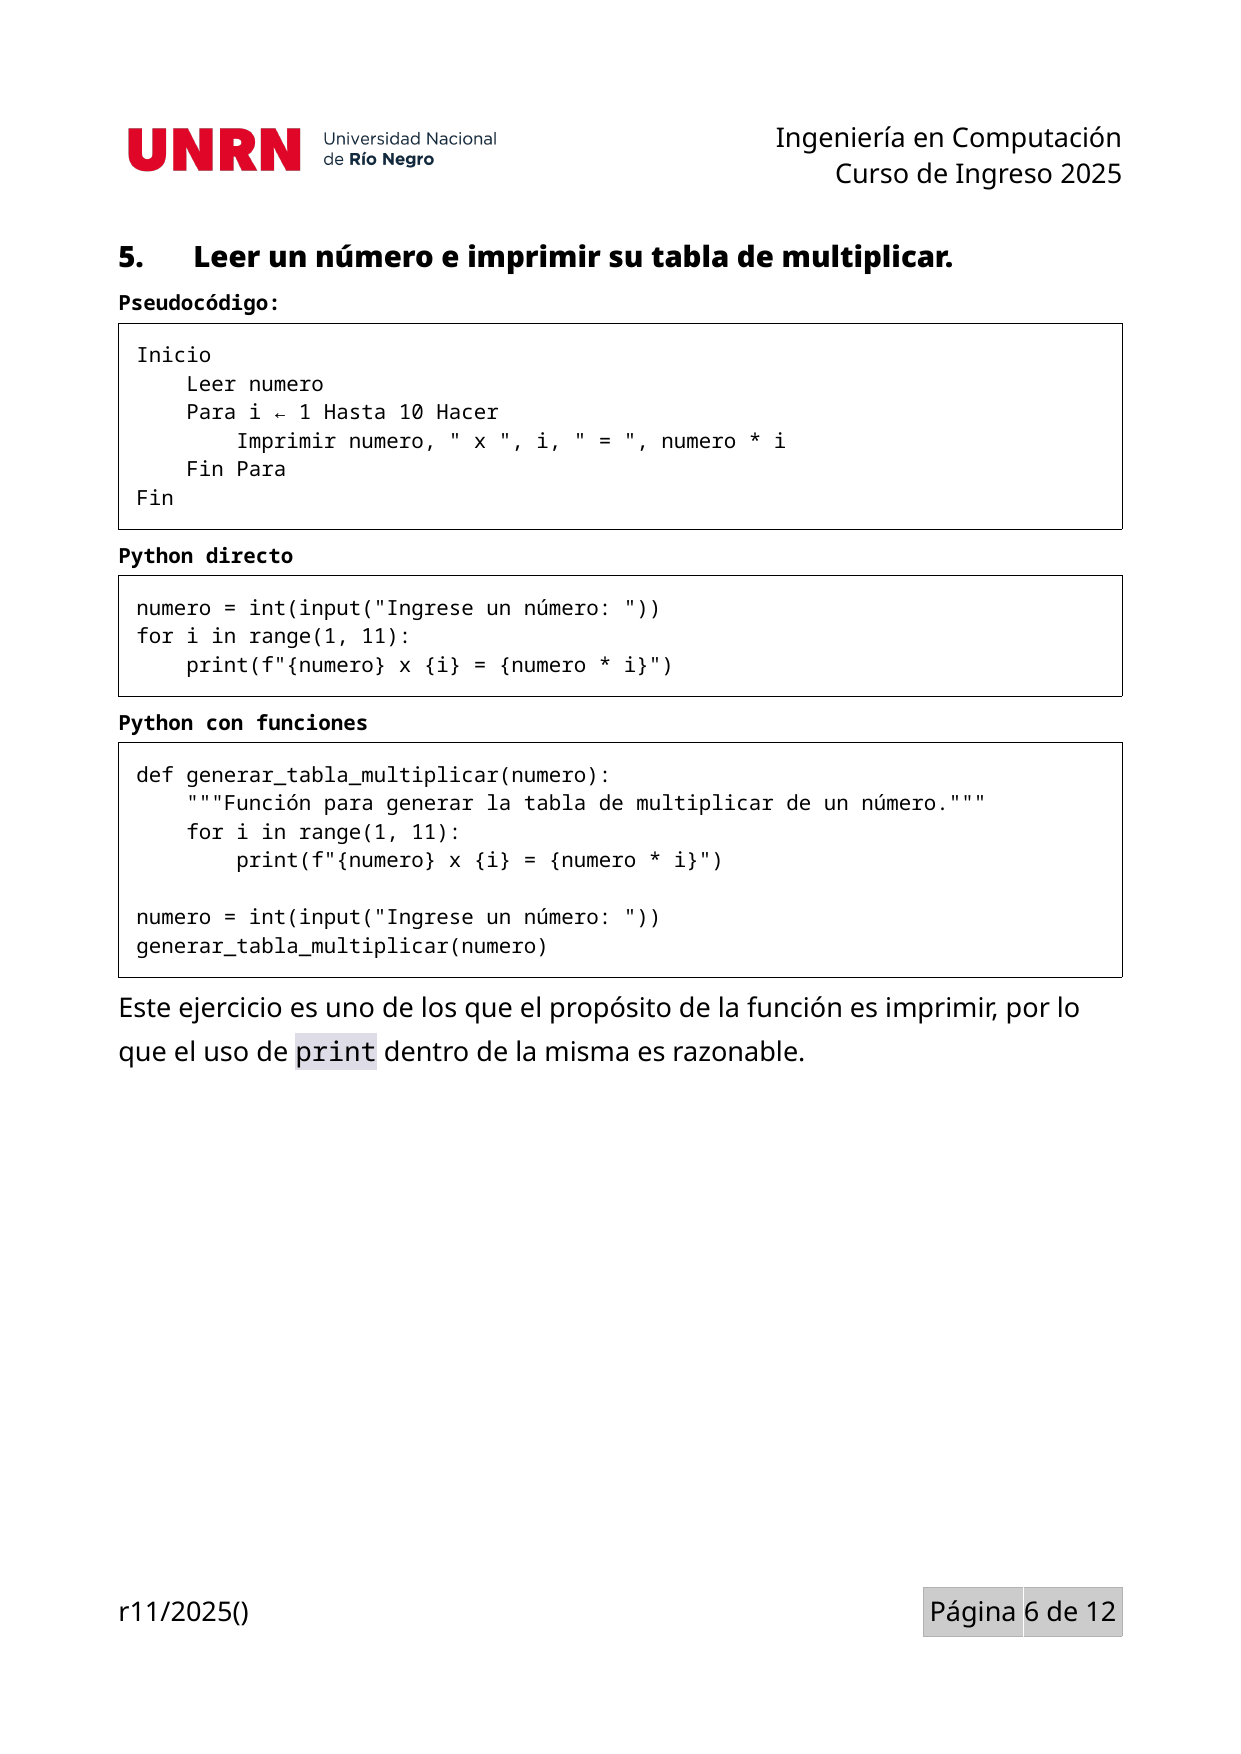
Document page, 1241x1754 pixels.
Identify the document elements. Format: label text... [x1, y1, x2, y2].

text Este ejercicio es uno de los que el propósito de la función es imprimir, por lo que el uso de print dentro de la misma es razonable. [118, 989, 1122, 1070]
text Leer numero [119, 351, 1122, 380]
text print(f"{numero} x {i} = {numero * i}") [119, 828, 1122, 874]
text Imprimir numero, " x ", i, " = ", numero * i [119, 408, 1122, 437]
text generar_tabla_multiplicar(numero) [119, 913, 1122, 977]
text Para i ← 1 Hasta 10 Hacer [119, 380, 1122, 408]
text Python con funciones [118, 708, 1122, 736]
subtitle Leer un número e imprimir su tabla de multiplicar. [118, 236, 1122, 276]
text for i in range(1, 11): [119, 799, 1122, 828]
text Fin Para [119, 437, 1122, 465]
text Fin [119, 465, 1122, 529]
text numero = int(input("Ingrese un número: ")) [119, 884, 1122, 913]
picture [118, 118, 505, 180]
text Pseudocódigo: [118, 288, 1122, 317]
text Inicio [119, 324, 1122, 351]
text numero = int(input("Ingrese un número: ")) [119, 576, 1122, 604]
text print(f"{numero} x {i} = {numero * i}") [119, 632, 1122, 696]
text def generar_tabla_multiplicar(numero): [119, 743, 1122, 771]
text """Función para generar la tabla de multiplicar de un número.""" [119, 771, 1122, 799]
text for i in range(1, 11): [119, 604, 1122, 632]
text Python directo [118, 541, 1122, 569]
